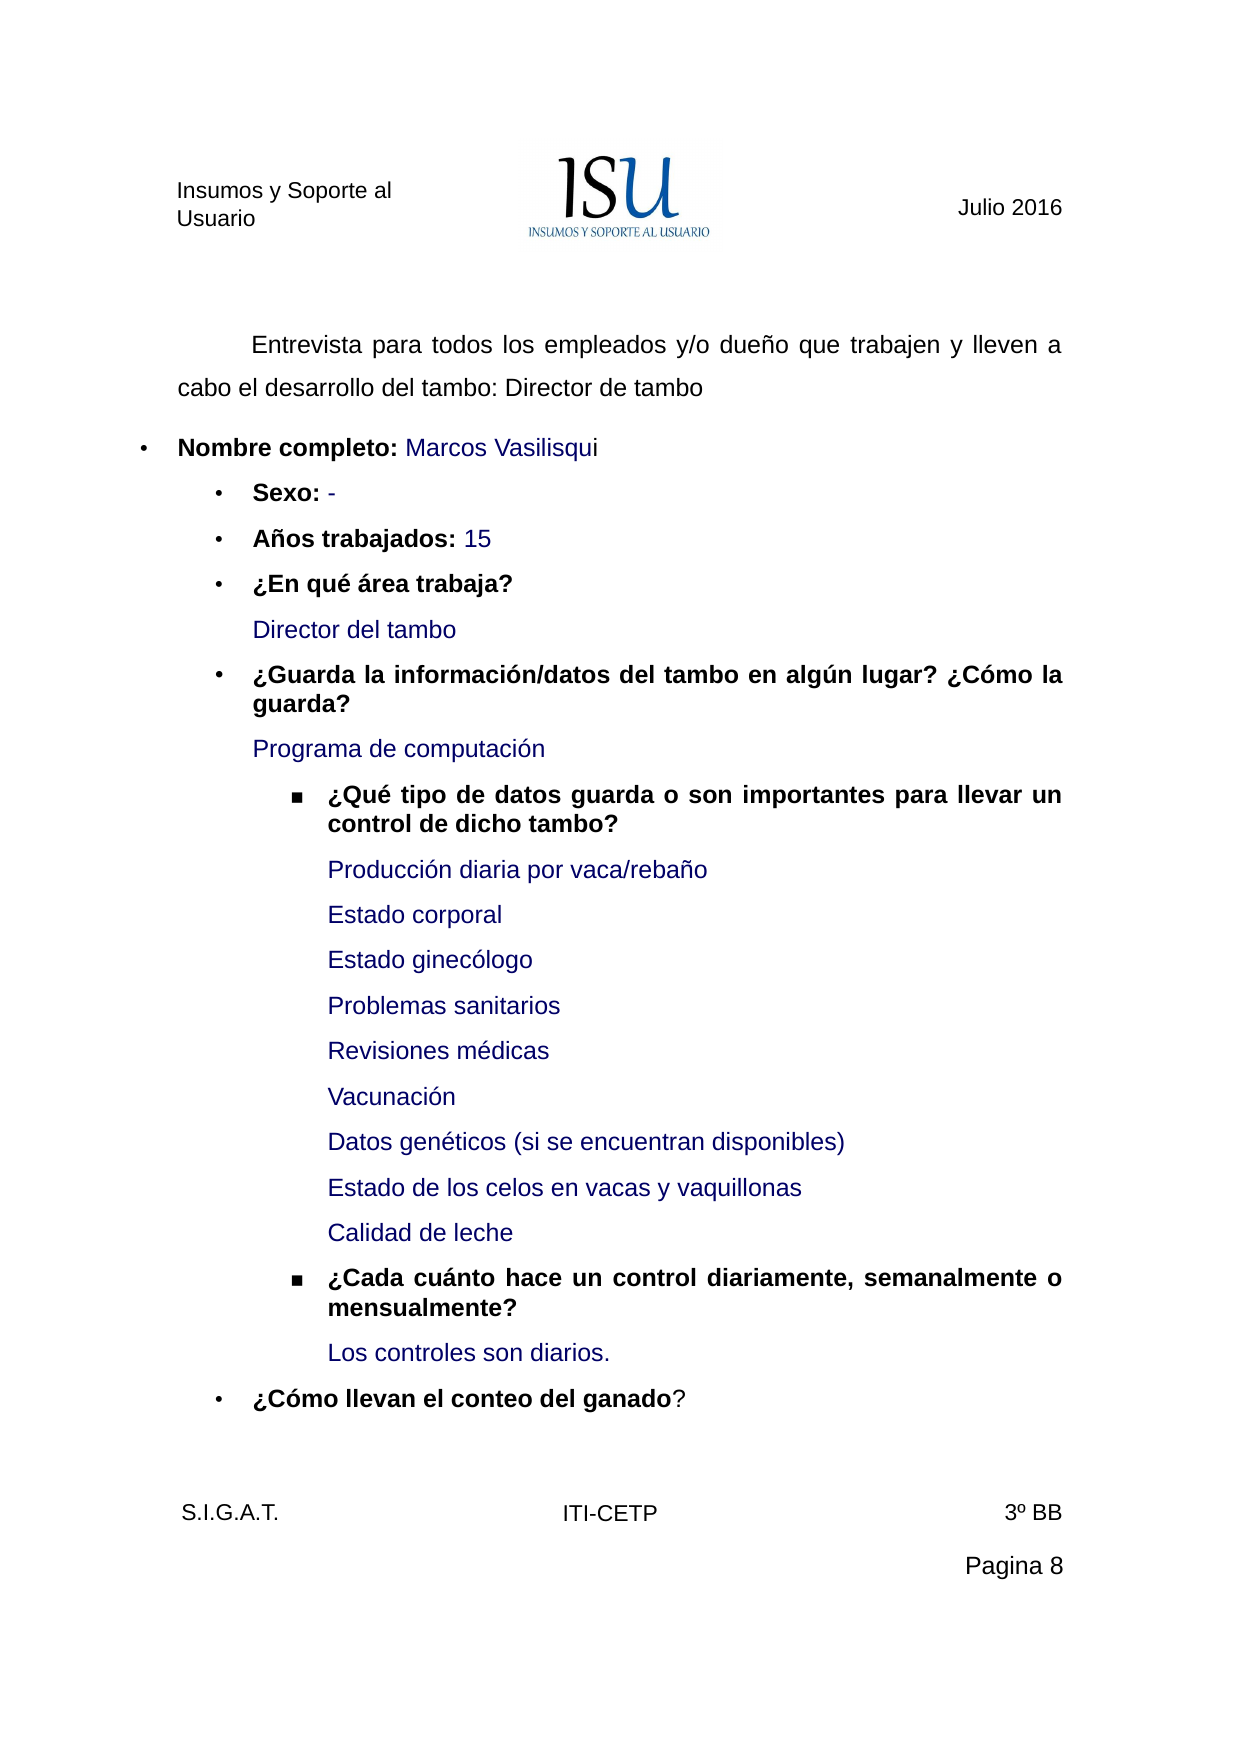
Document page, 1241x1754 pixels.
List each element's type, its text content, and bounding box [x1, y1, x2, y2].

text Producción diaria por vaca/rebaño [290, 855, 1063, 883]
text Estado de los celos en vacas y vaquillonas [290, 1173, 1063, 1201]
list ¿Cómo llevan el conteo del ganado? [215, 1384, 1063, 1413]
text Datos genéticos (si se encuentran disponibles) [290, 1127, 1063, 1156]
list Sexo: - [215, 478, 1063, 507]
text Entrevista para todos los empleados y/o dueño que trabajen y lleven a cabo el desarrollo del tambo: Director de tambo [177, 330, 1063, 402]
list ¿Guarda la información/datos del tambo en algún lugar? ¿Cómo la guarda? [215, 660, 1063, 718]
text Calidad de leche [290, 1218, 1063, 1247]
list ¿Qué tipo de datos guarda o son importantes para llevar un control de dicho tambo? [290, 780, 1063, 838]
list Nombre completo: Marcos Vasilisqui [140, 433, 1063, 462]
text Vacunación [290, 1082, 1063, 1111]
text Estado ginecólogo [290, 946, 1063, 974]
list ¿Cada cuánto hace un control diariamente, semanalmente o mensualmente? [290, 1263, 1063, 1322]
list Años trabajados: 15 [215, 524, 1063, 552]
text Los controles son diarios. [290, 1338, 1063, 1367]
text Programa de computación [215, 734, 1063, 763]
list ¿En qué área trabaja? [215, 569, 1063, 598]
text Director del tambo [215, 614, 1063, 643]
text Estado corporal [290, 900, 1063, 929]
text Revisiones médicas [290, 1036, 1063, 1065]
text Problemas sanitarios [290, 991, 1063, 1020]
